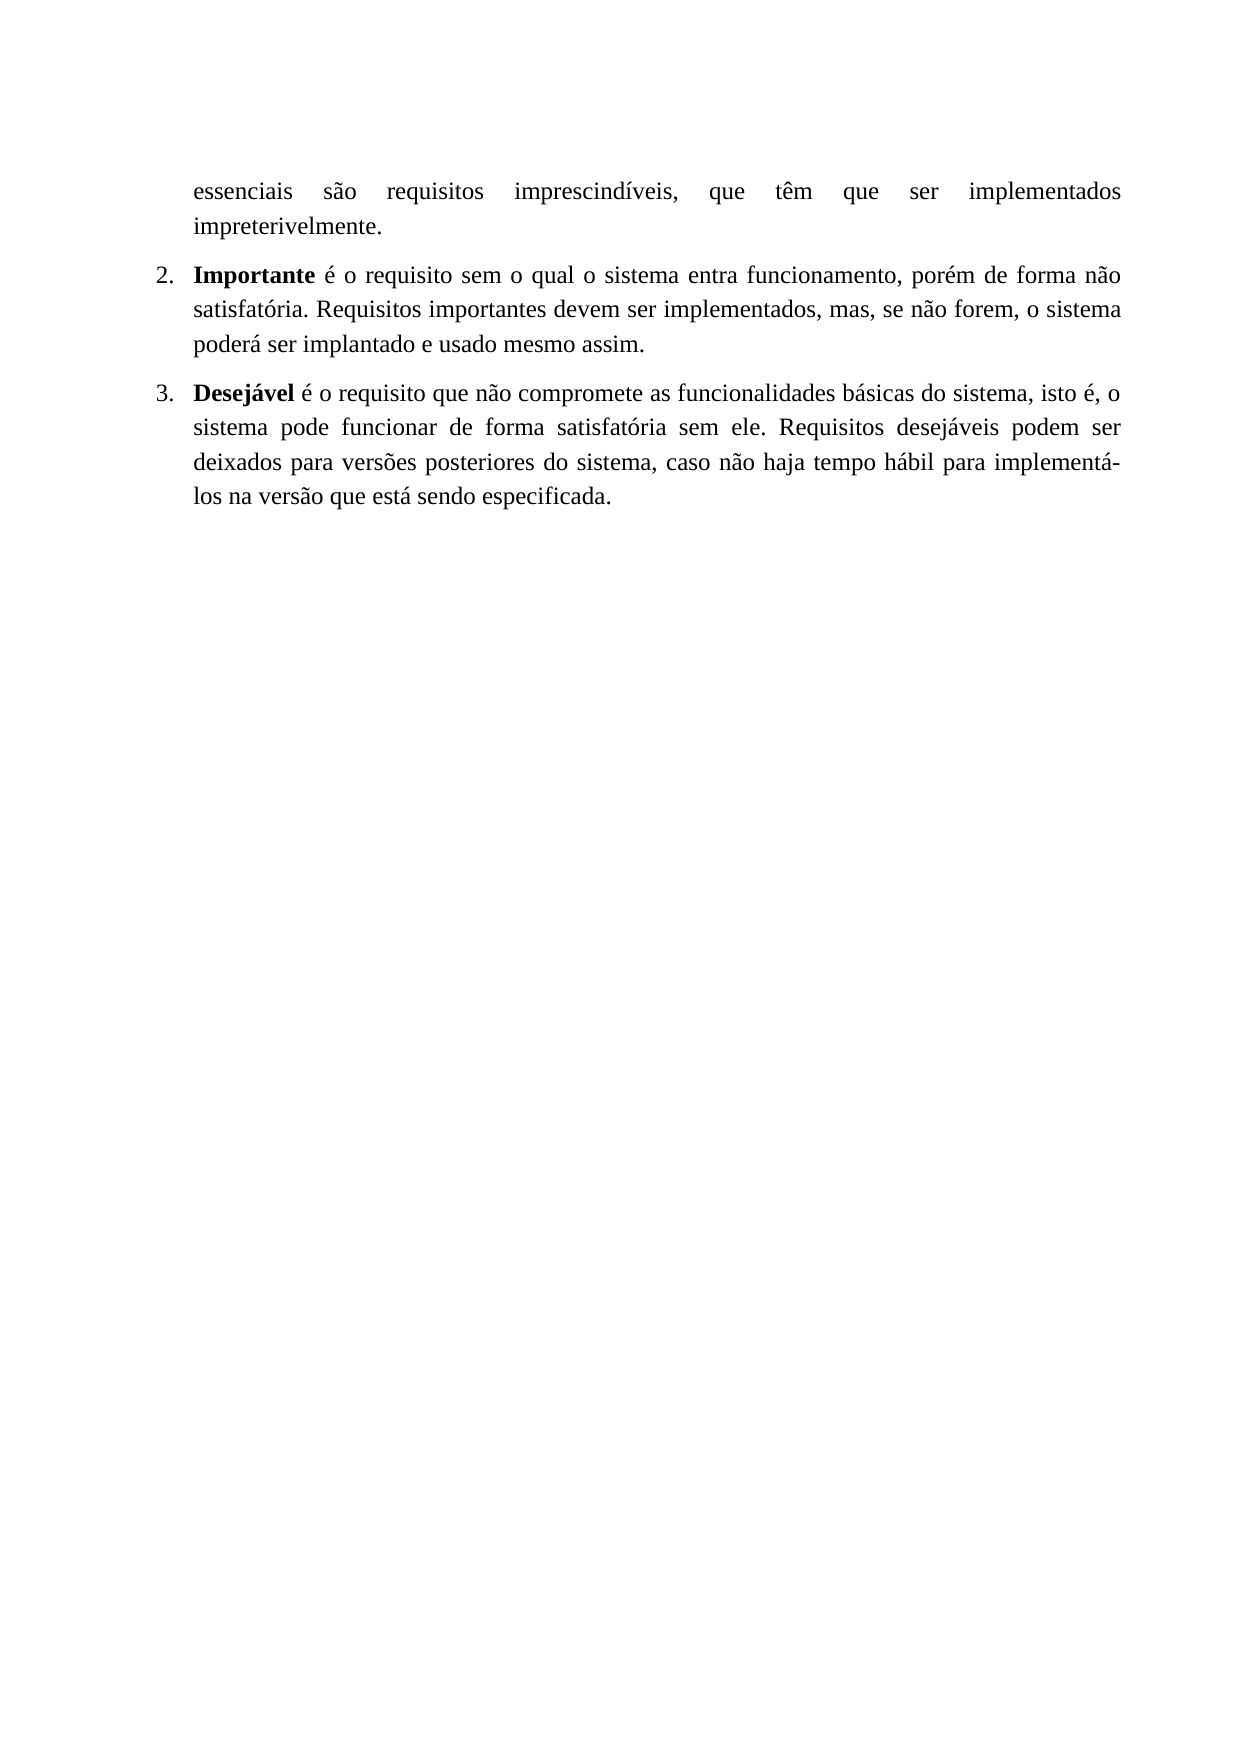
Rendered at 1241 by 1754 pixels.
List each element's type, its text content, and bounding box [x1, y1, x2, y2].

list Desejável é o requisito que não compromete as funcionalidades básicas do sistema, isto é, o sistema pode funcionar de forma satisfatória sem ele. Requisitos desejáveis podem ser deixados para versões posteriores do sistema, caso não haja tempo hábil para implementá-los na versão que está sendo especificada. [156, 378, 1122, 510]
list essenciais são requisitos imprescindíveis, que têm que ser implementados impreterivelmente. [156, 176, 1122, 239]
list Importante é o requisito sem o qual o sistema entra funcionamento, porém de forma não satisfatória. Requisitos importantes devem ser implementados, mas, se não forem, o sistema poderá ser implantado e usado mesmo assim. [156, 260, 1122, 358]
